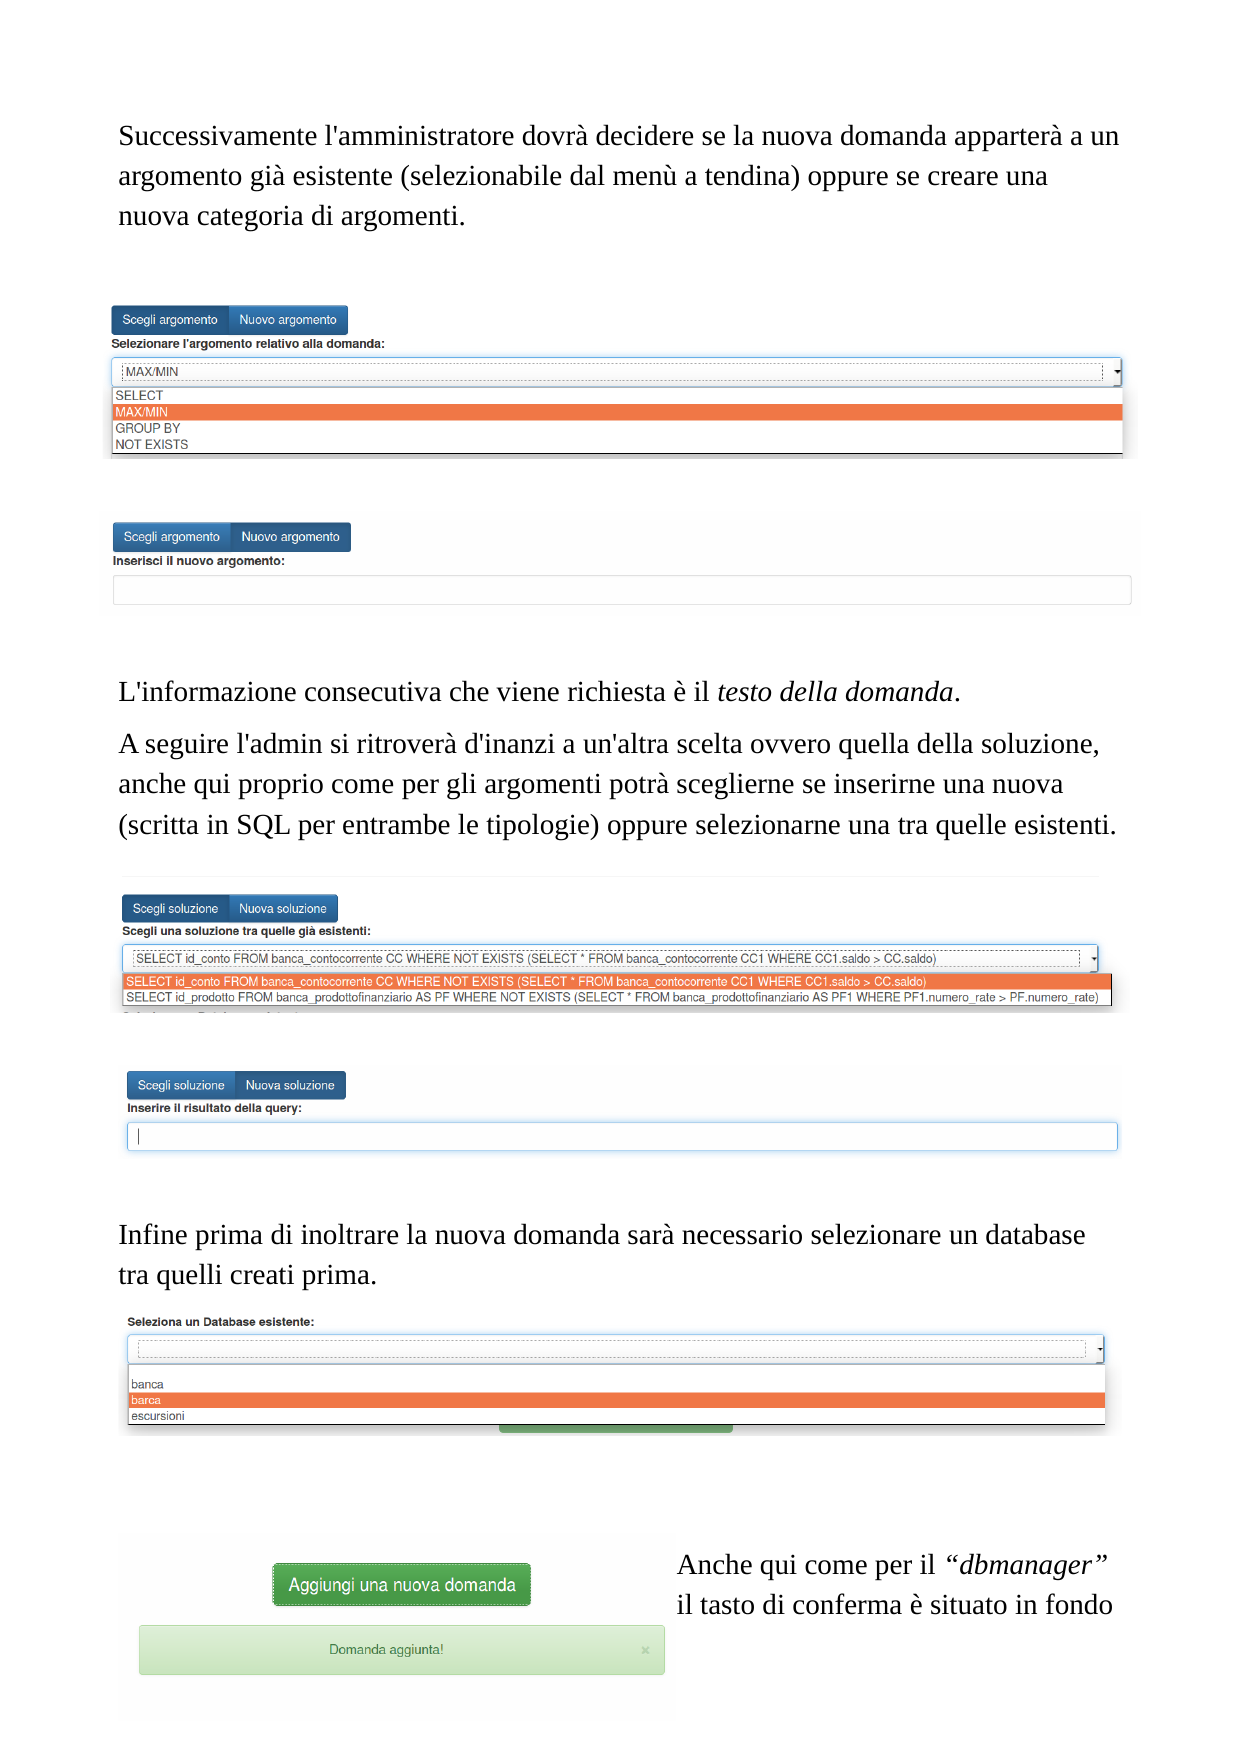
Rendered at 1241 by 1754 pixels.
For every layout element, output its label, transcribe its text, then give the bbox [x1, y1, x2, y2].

text Anche qui come per il “dbmanager” il tasto di conferma è situato in fondo [677, 1547, 1122, 1621]
text L'informazione consecutiva che viene richiesta è il testo della domanda. [118, 674, 1122, 708]
text Successivamente l'amministratore dovrà decidere se la nuova domanda apparterà a un argomento già esistente (selezionabile dal menù a tendina) oppure se creare una nuova categoria di argomenti. [118, 118, 1122, 232]
picture [98, 511, 1142, 616]
picture [118, 1065, 1123, 1159]
text A seguire l'admin si ritroverà d'inanzi a un'altra scelta ovvero quella della soluzione, anche qui proprio come per gli argomenti potrà sceglierne se inserirne una nuova (scritta in SQL per entrambe le tipologie) oppure selezionarne una tra quelle esistenti. [118, 726, 1122, 840]
text Infine prima di inoltrare la nuova domanda sarà necessario selezionare un database tra quelli creati prima. [118, 1217, 1122, 1291]
picture [118, 1533, 677, 1721]
picture [110, 912, 1130, 1013]
picture [102, 296, 1138, 446]
picture [118, 1410, 1122, 1436]
